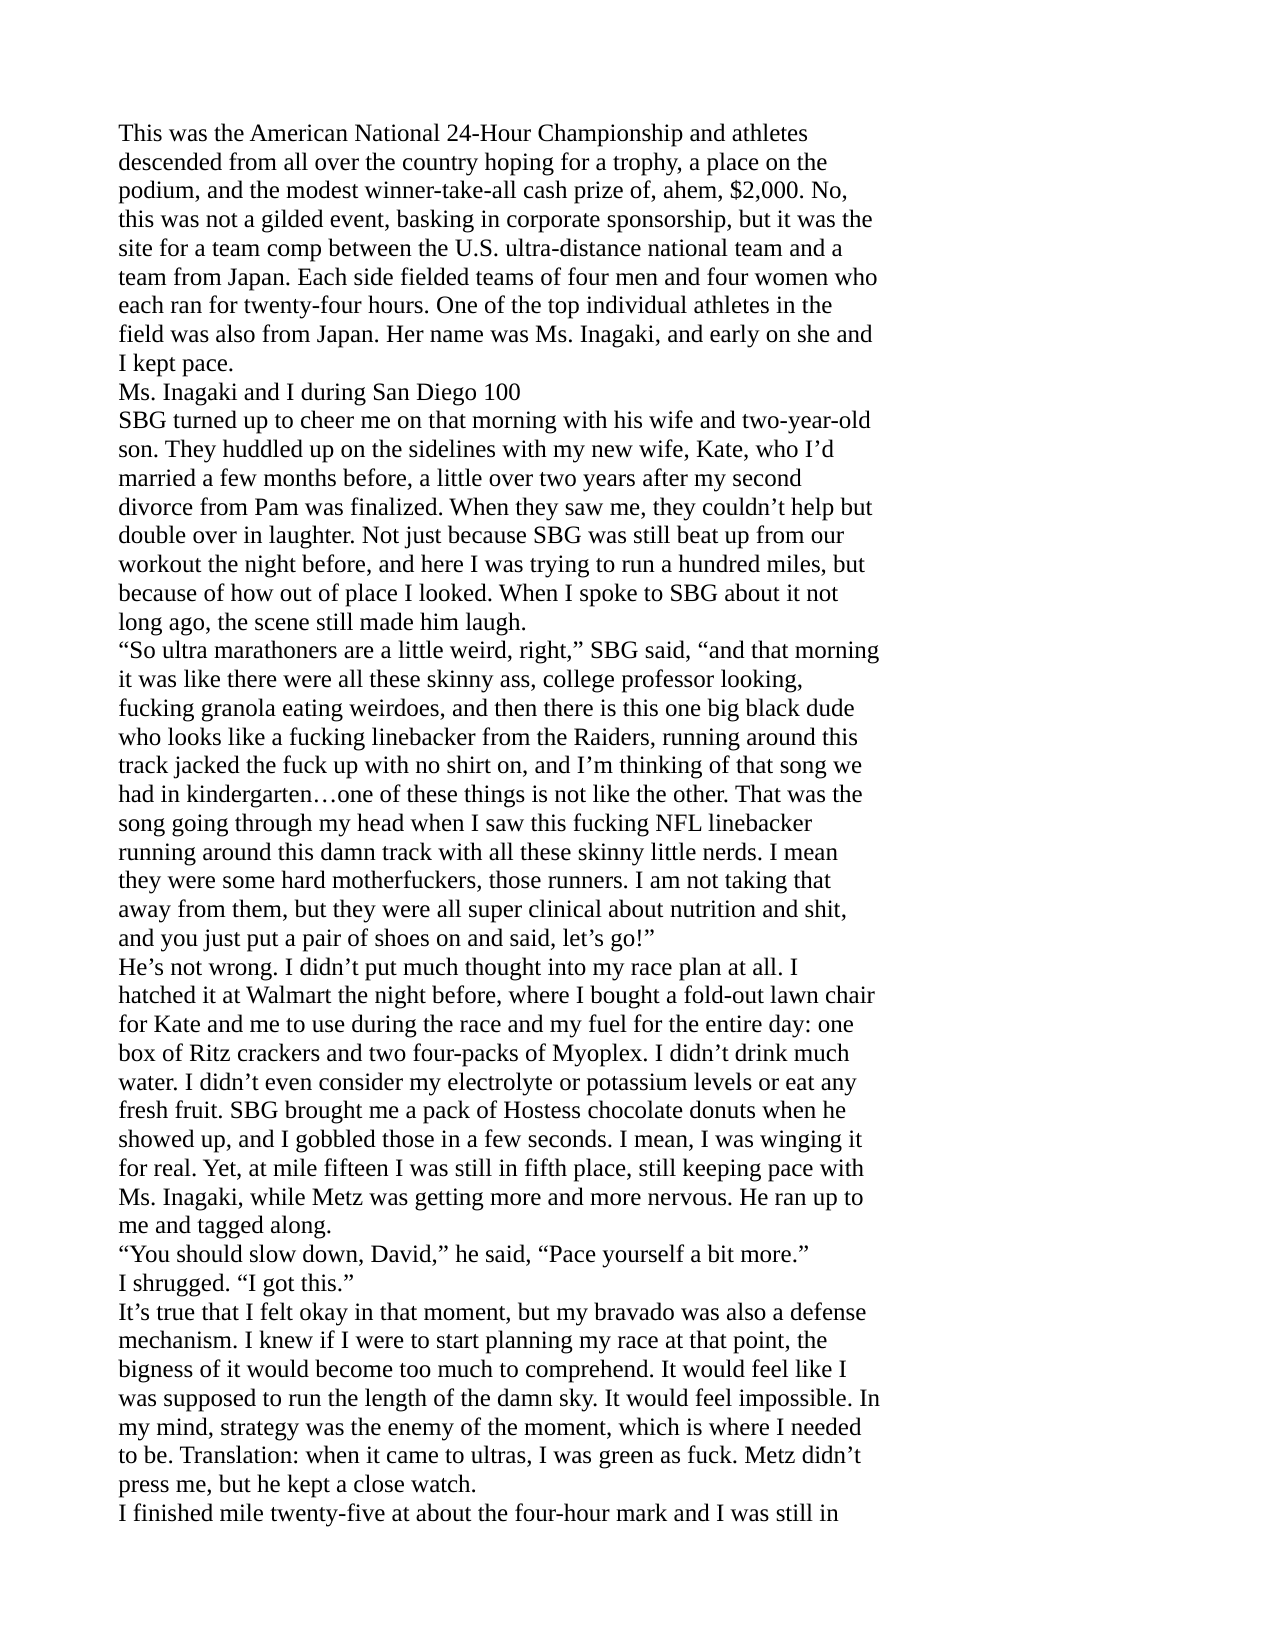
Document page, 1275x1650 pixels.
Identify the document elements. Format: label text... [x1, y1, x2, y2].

text Ms. Inagaki and I during San Diego 100 [118, 377, 1157, 406]
text “You should slow down, David,” he said, “Pace yourself a bit more.” [118, 1239, 1157, 1268]
text He’s not wrong. I didn’t put much thought into my race plan at all. I [118, 952, 1157, 981]
text track jacked the fuck up with no shirt on, and I’m thinking of that song we [118, 751, 1157, 779]
text song going through my head when I saw this fucking NFL linebacker [118, 808, 1157, 837]
text had in kindergarten…one of these things is not like the other. That was the [118, 779, 1157, 808]
text hatched it at Walmart the night before, where I bought a fold-out lawn chair [118, 981, 1157, 1009]
text married a few months before, a little over two years after my second [118, 463, 1157, 492]
text to be. Translation: when it came to ultras, I was green as fuck. Metz didn’t [118, 1441, 1157, 1469]
text away from them, but they were all super clinical about nutrition and shit, [118, 894, 1157, 923]
text It’s true that I felt okay in that moment, but my bravado was also a defense [118, 1297, 1157, 1326]
text box of Ritz crackers and two four-packs of Myoplex. I didn’t drink much [118, 1038, 1157, 1067]
text I finished mile twenty-five at about the four-hour mark and I was still in [118, 1498, 1157, 1527]
text fresh fruit. SBG brought me a pack of Hostess chocolate donuts when he [118, 1096, 1157, 1124]
text mechanism. I knew if I were to start planning my race at that point, the [118, 1326, 1157, 1354]
text “So ultra marathoners are a little weird, right,” SBG said, “and that morning [118, 636, 1157, 664]
text long ago, the scene still made him laugh. [118, 607, 1157, 636]
text water. I didn’t even consider my electrolyte or potassium levels or eat any [118, 1067, 1157, 1096]
text team from Japan. Each side fielded teams of four men and four women who [118, 262, 1157, 291]
text workout the night before, and here I was trying to run a hundred miles, but [118, 549, 1157, 578]
text fucking granola eating weirdoes, and then there is this one big black dude [118, 693, 1157, 722]
text SBG turned up to cheer me on that morning with his wife and two-year-old [118, 406, 1157, 434]
text was supposed to run the length of the damn sky. It would feel impossible. In [118, 1383, 1157, 1412]
text me and tagged along. [118, 1211, 1157, 1239]
text divorce from Pam was finalized. When they saw me, they couldn’t help but [118, 492, 1157, 521]
text for real. Yet, at mile fifteen I was still in fifth place, still keeping pace with [118, 1153, 1157, 1182]
text press me, but he kept a close watch. [118, 1469, 1157, 1498]
text for Kate and me to use during the race and my fuel for the entire day: one [118, 1009, 1157, 1038]
text it was like there were all these skinny ass, college professor looking, [118, 664, 1157, 693]
text This was the American National 24-Hour Championship and athletes [118, 118, 1157, 147]
text and you just put a pair of shoes on and said, let’s go!” [118, 923, 1157, 952]
text son. They huddled up on the sidelines with my new wife, Kate, who I’d [118, 434, 1157, 463]
text running around this damn track with all these skinny little nerds. I mean [118, 837, 1157, 866]
text each ran for twenty-four hours. One of the top individual athletes in the [118, 291, 1157, 319]
text this was not a gilded event, basking in corporate sponsorship, but it was the [118, 204, 1157, 233]
text I shrugged. “I got this.” [118, 1268, 1157, 1297]
text my mind, strategy was the enemy of the moment, which is where I needed [118, 1412, 1157, 1441]
text Ms. Inagaki, while Metz was getting more and more nervous. He ran up to [118, 1182, 1157, 1211]
text field was also from Japan. Her name was Ms. Inagaki, and early on she and [118, 319, 1157, 348]
text double over in laughter. Not just because SBG was still beat up from our [118, 521, 1157, 549]
text podium, and the modest winner-take-all cash prize of, ahem, $2,000. No, [118, 176, 1157, 204]
text site for a team comp between the U.S. ultra-distance national team and a [118, 233, 1157, 262]
text showed up, and I gobbled those in a few seconds. I mean, I was winging it [118, 1124, 1157, 1153]
text they were some hard motherfuckers, those runners. I am not taking that [118, 866, 1157, 894]
text I kept pace. [118, 348, 1157, 377]
text because of how out of place I looked. When I spoke to SBG about it not [118, 578, 1157, 607]
text descended from all over the country hoping for a trophy, a place on the [118, 147, 1157, 176]
text who looks like a fucking linebacker from the Raiders, running around this [118, 722, 1157, 751]
text bigness of it would become too much to comprehend. It would feel like I [118, 1354, 1157, 1383]
